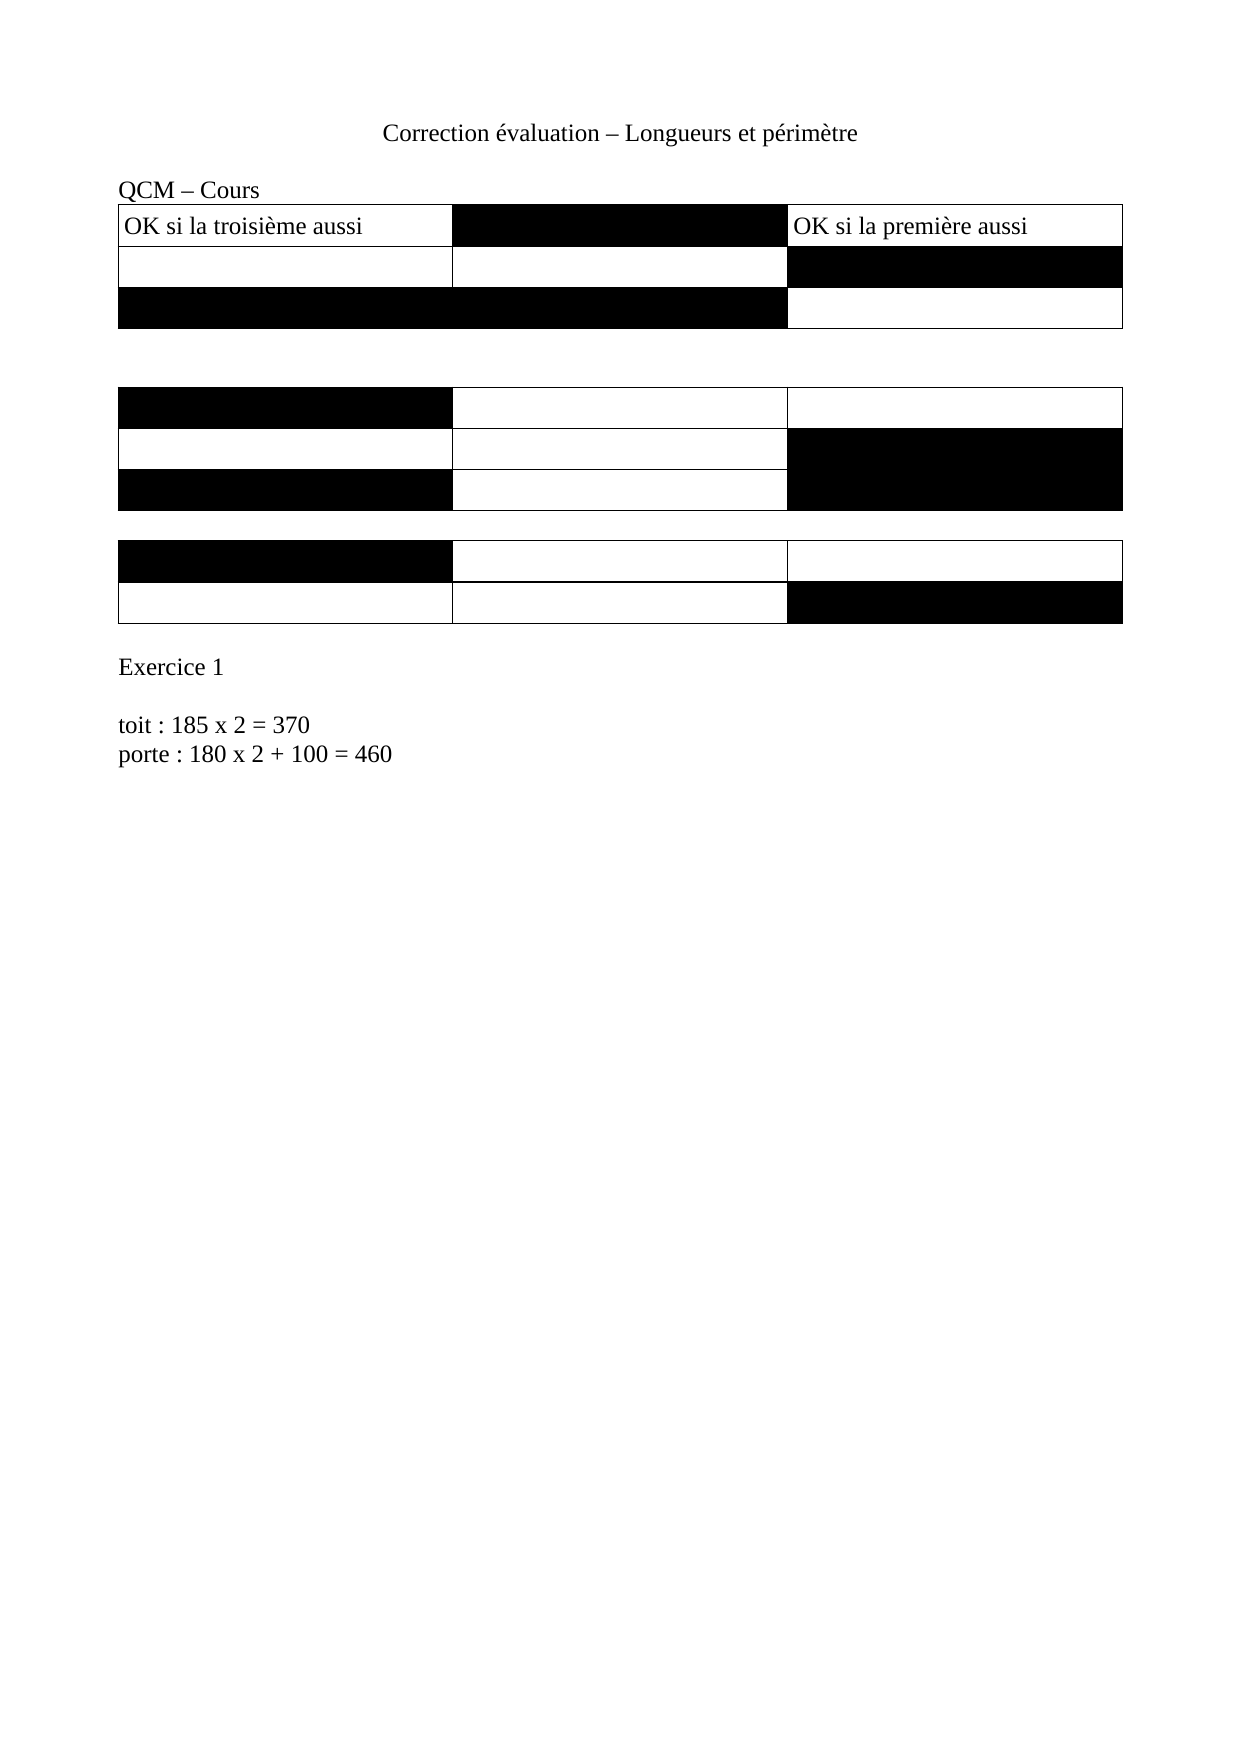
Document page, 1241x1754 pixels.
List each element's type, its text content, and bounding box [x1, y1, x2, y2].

table_cell [453, 470, 787, 510]
table_cell [788, 429, 1122, 469]
table_header OK si la troisième aussi [119, 205, 452, 246]
table_header [453, 388, 787, 428]
table_cell [788, 288, 1122, 328]
text Correction évaluation – Longueurs et périmètre [118, 118, 1122, 147]
table_header [788, 388, 1122, 428]
table_cell [119, 288, 452, 328]
text toit : 185 x 2 = 370 [118, 710, 1122, 739]
table_cell [453, 247, 787, 287]
table_header [119, 541, 452, 581]
table_cell [788, 247, 1122, 287]
table_cell [453, 583, 787, 623]
table_cell [788, 470, 1122, 510]
table_header [119, 388, 452, 428]
table_header [453, 205, 787, 246]
table_cell [453, 288, 787, 328]
table_cell [119, 247, 452, 287]
table_cell [119, 429, 452, 469]
text QCM – Cours [118, 176, 1122, 204]
text Exercice 1 [118, 652, 1122, 681]
text porte : 180 x 2 + 100 = 460 [118, 739, 1122, 767]
table_header [453, 541, 787, 581]
table_cell [119, 583, 452, 623]
table_cell [453, 429, 787, 469]
table_cell [119, 470, 452, 510]
table_header [788, 541, 1122, 581]
table_cell [788, 583, 1122, 623]
table_header OK si la première aussi [788, 205, 1122, 246]
